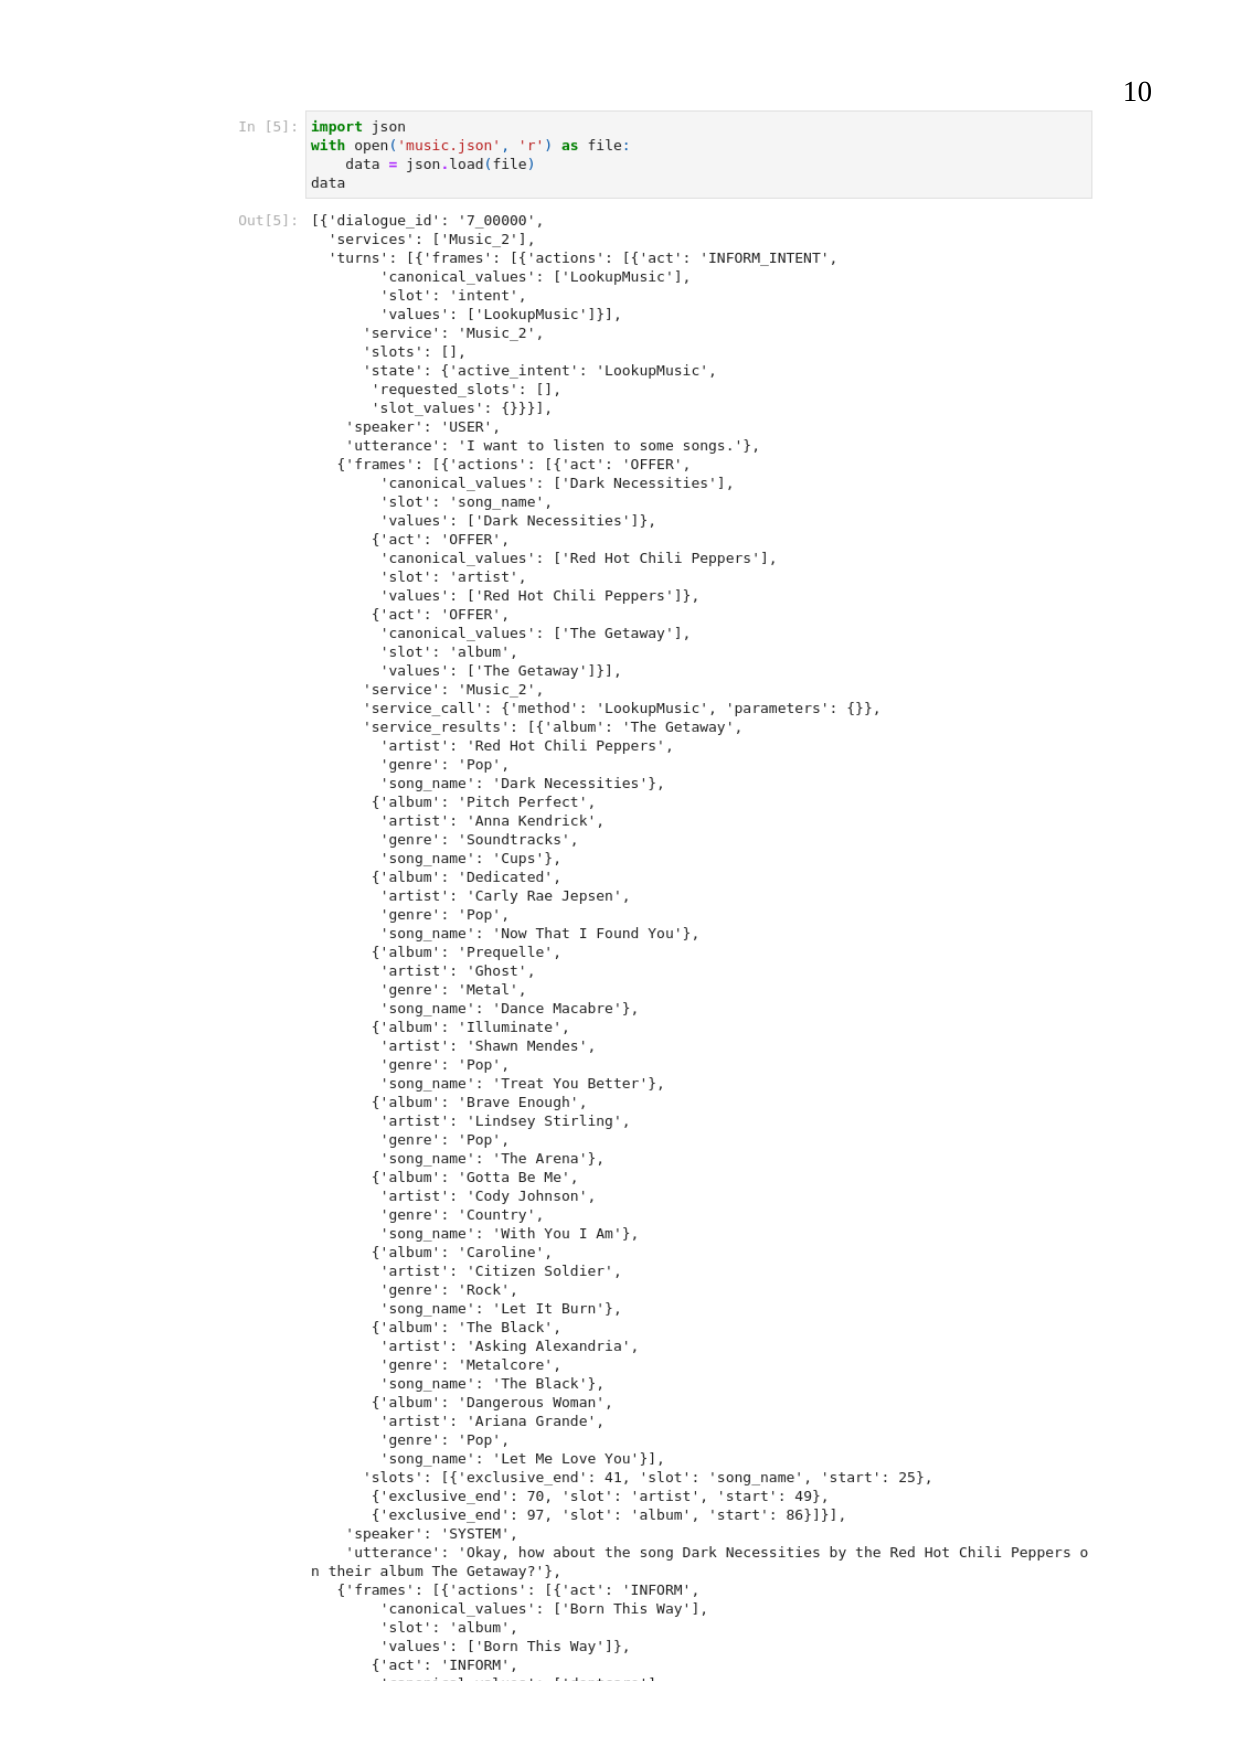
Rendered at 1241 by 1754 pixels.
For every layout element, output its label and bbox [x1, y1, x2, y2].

picture [216, 105, 1098, 1681]
